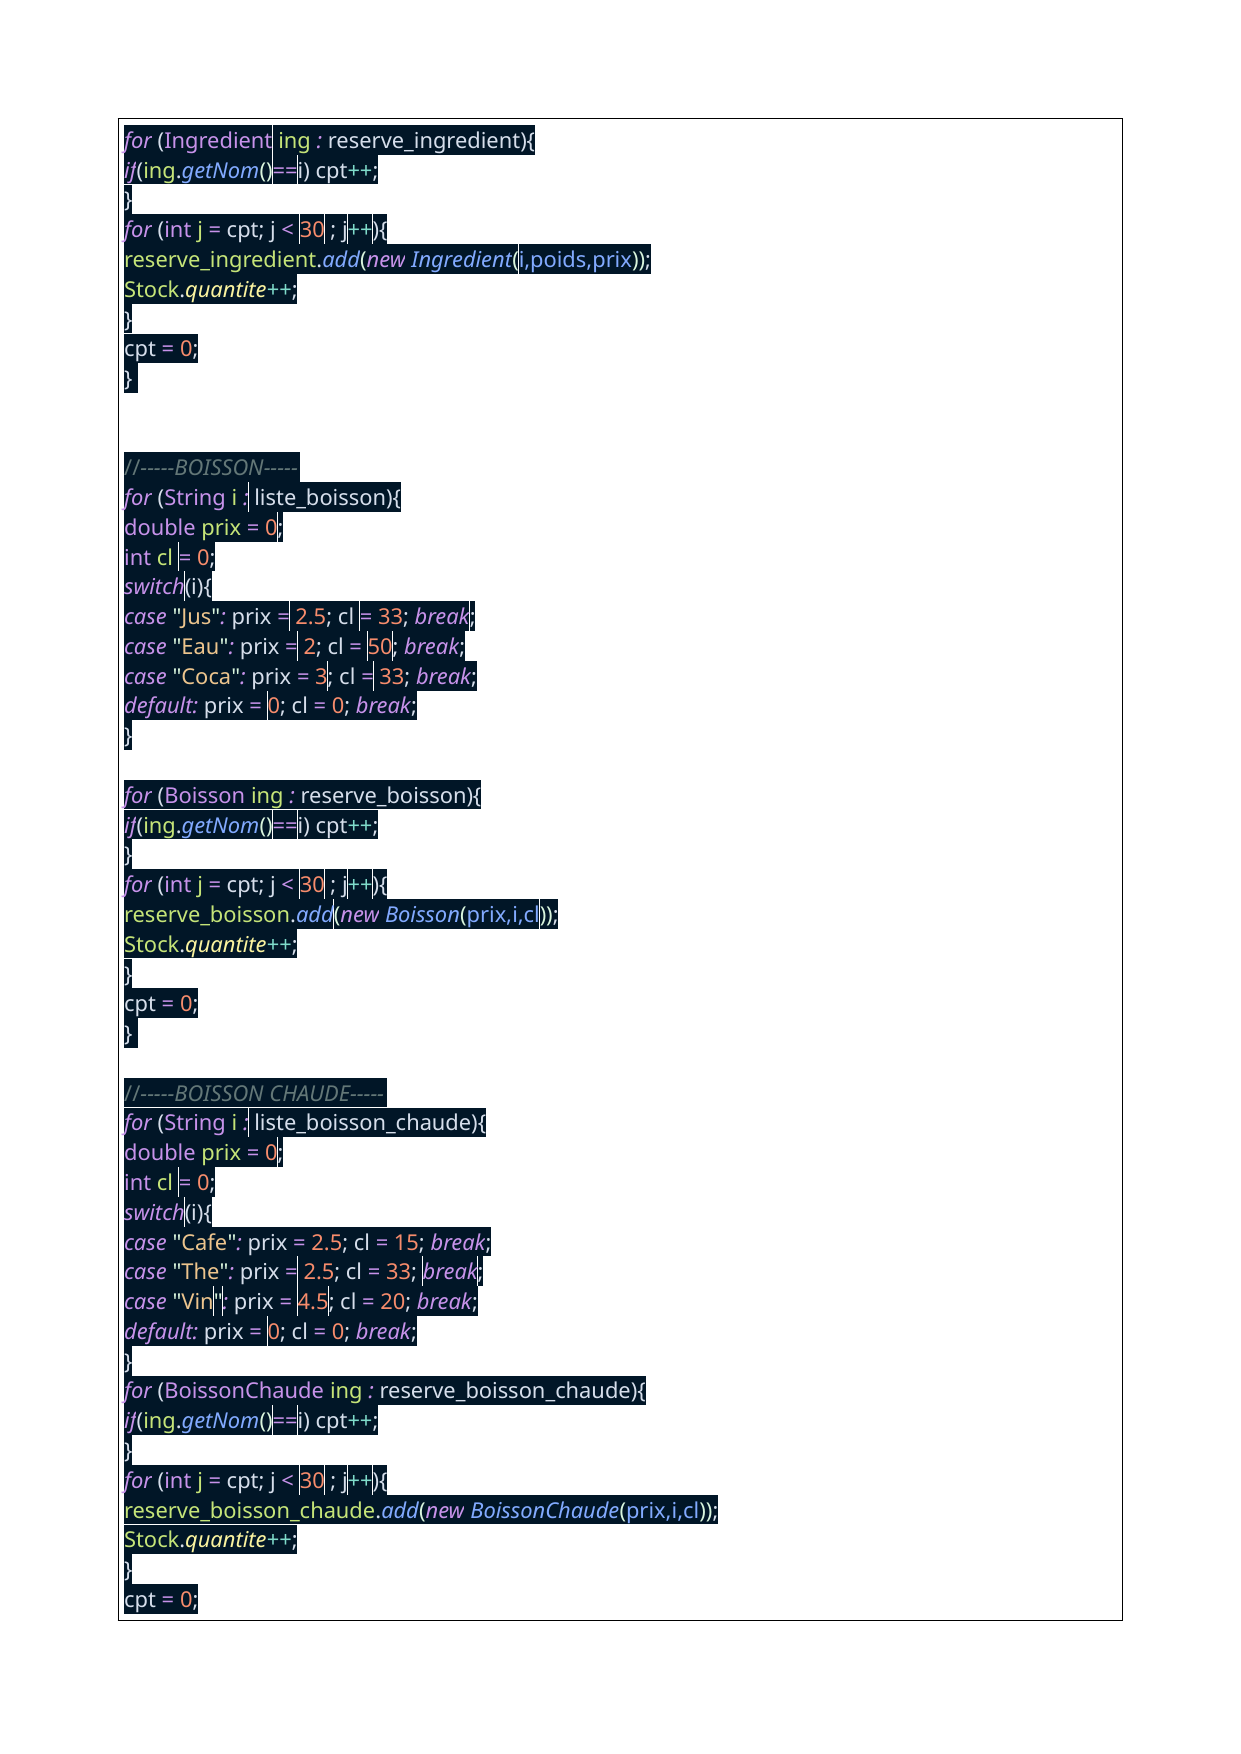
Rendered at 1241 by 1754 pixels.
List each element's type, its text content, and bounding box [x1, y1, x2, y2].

table_header for (Ingredient ing : reserve_ingredient){ if(ing.getNom()==i) cpt++; } for (int j = cpt; j < 30 ; j++){ reserve_ingredient.add(new Ingredient(i,poids,prix)); Stock.quantite++; } cpt = 0; } //-----BOISSON----- for (String i : liste_boisson){ double prix = 0; int cl = 0; switch(i){ case "Jus": prix = 2.5; cl = 33; break; case "Eau": prix = 2; cl = 50; break; case "Coca": prix = 3; cl = 33; break; default: prix = 0; cl = 0; break; } for (Boisson ing : reserve_boisson){ if(ing.getNom()==i) cpt++; } for (int j = cpt; j < 30 ; j++){ reserve_boisson.add(new Boisson(prix,i,cl)); Stock.quantite++; } cpt = 0; } //-----BOISSON CHAUDE----- for (String i : liste_boisson_chaude){ double prix = 0; int cl = 0; switch(i){ case "Cafe": prix = 2.5; cl = 15; break; case "The": prix = 2.5; cl = 33; break; case "Vin": prix = 4.5; cl = 20; break; default: prix = 0; cl = 0; break; } for (BoissonChaude ing : reserve_boisson_chaude){ if(ing.getNom()==i) cpt++; } for (int j = cpt; j < 30 ; j++){ reserve_boisson_chaude.add(new BoissonChaude(prix,i,cl)); Stock.quantite++; } cpt = 0; [119, 119, 1122, 1619]
